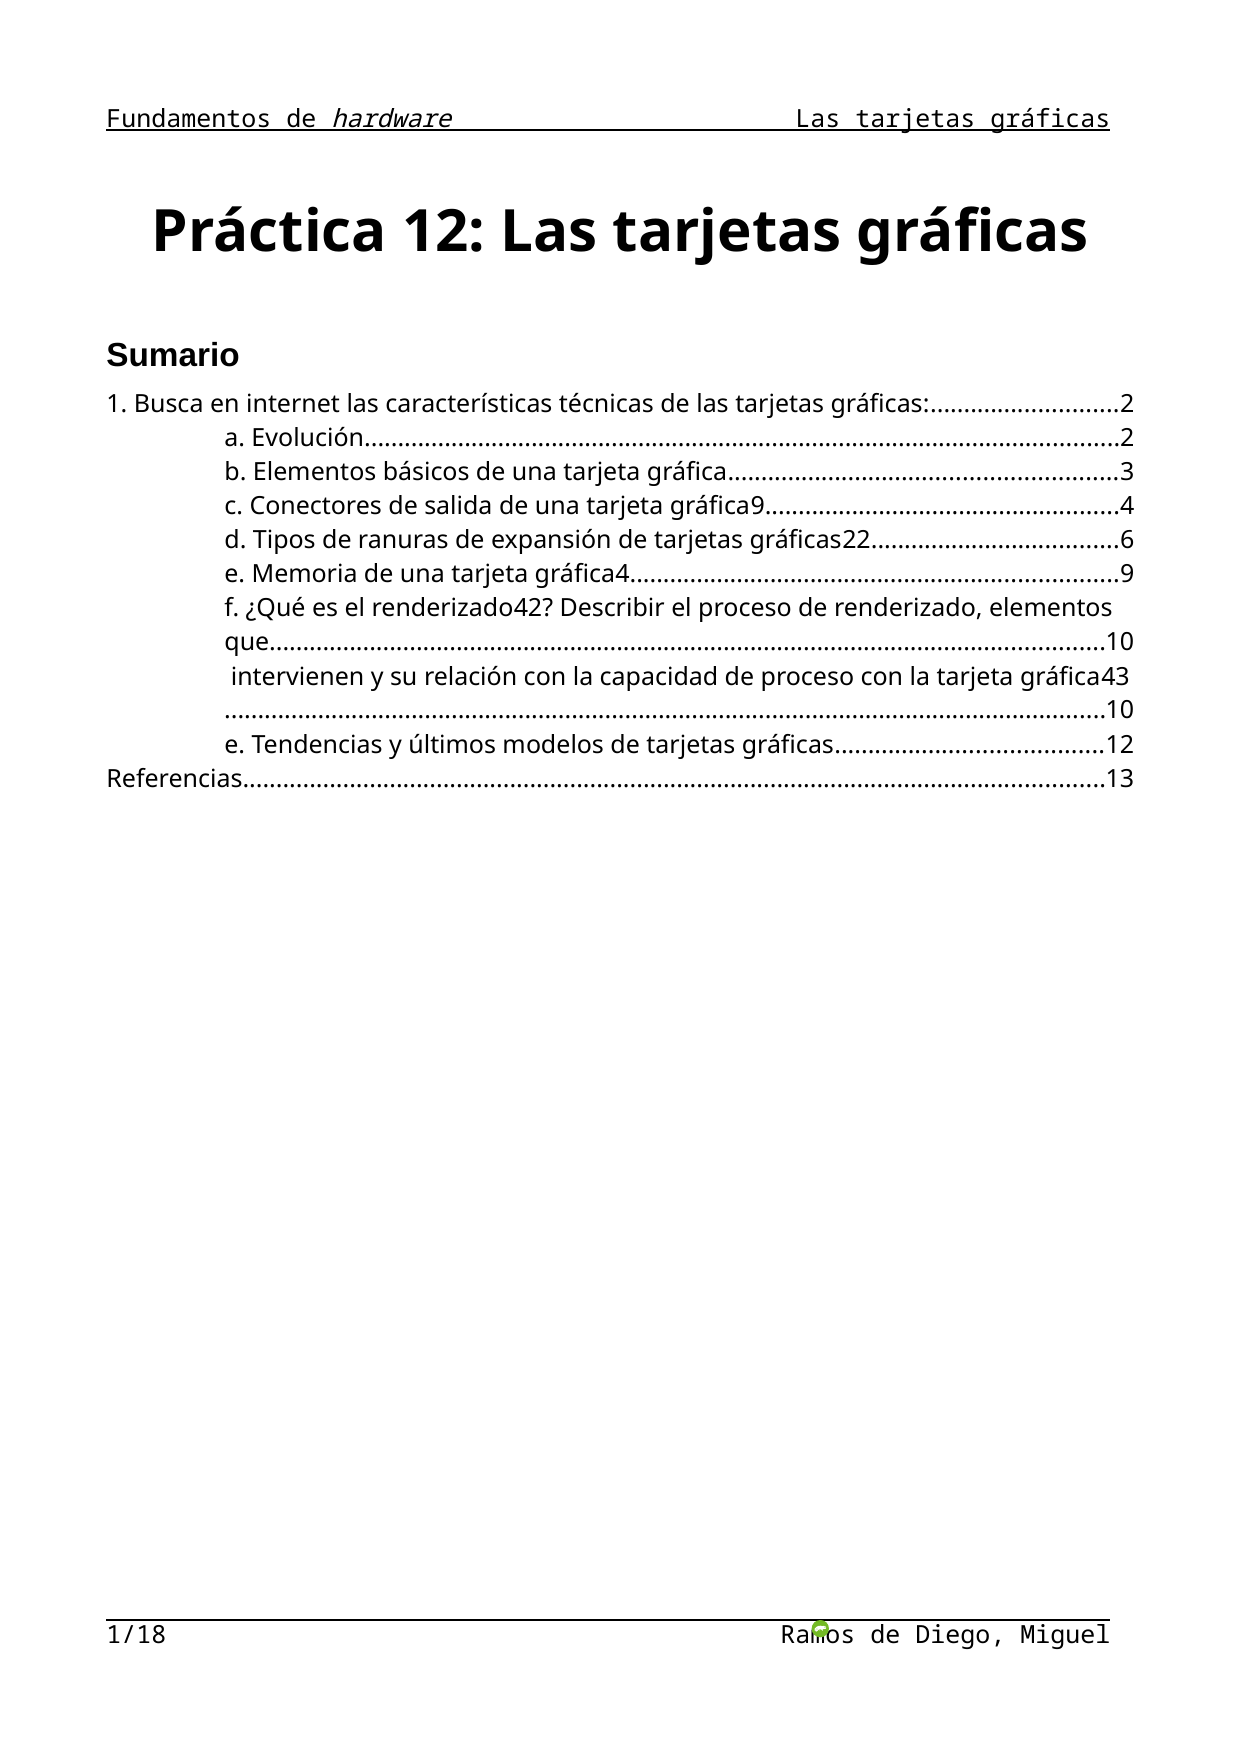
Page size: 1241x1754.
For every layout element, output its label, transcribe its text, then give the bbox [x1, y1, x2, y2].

text Referencias 13 [106, 760, 1134, 794]
text e. Memoria de una tarjeta gráfica4 9 [224, 556, 1134, 590]
text a. Evolución 2 [224, 420, 1134, 454]
text c. Conectores de salida de una tarjeta gráfica9 4 [224, 488, 1134, 522]
text d. Tipos de ranuras de expansión de tarjetas gráficas22 6 [224, 522, 1134, 556]
text 1. Busca en internet las características técnicas de las tarjetas gráficas: 2 [106, 386, 1134, 420]
subtitle Sumario [106, 335, 1134, 373]
text intervienen y su relación con la capacidad de proceso con la tarjeta gráfica43 10 [224, 658, 1134, 726]
title Práctica 12: Las tarjetas gráficas [106, 189, 1134, 268]
text f. ¿Qué es el renderizado42? Describir el proceso de renderizado, elementos que 10 [224, 590, 1134, 658]
text b. Elementos básicos de una tarjeta gráfica 3 [224, 454, 1134, 488]
text e. Tendencias y últimos modelos de tarjetas gráficas 12 [224, 726, 1134, 760]
